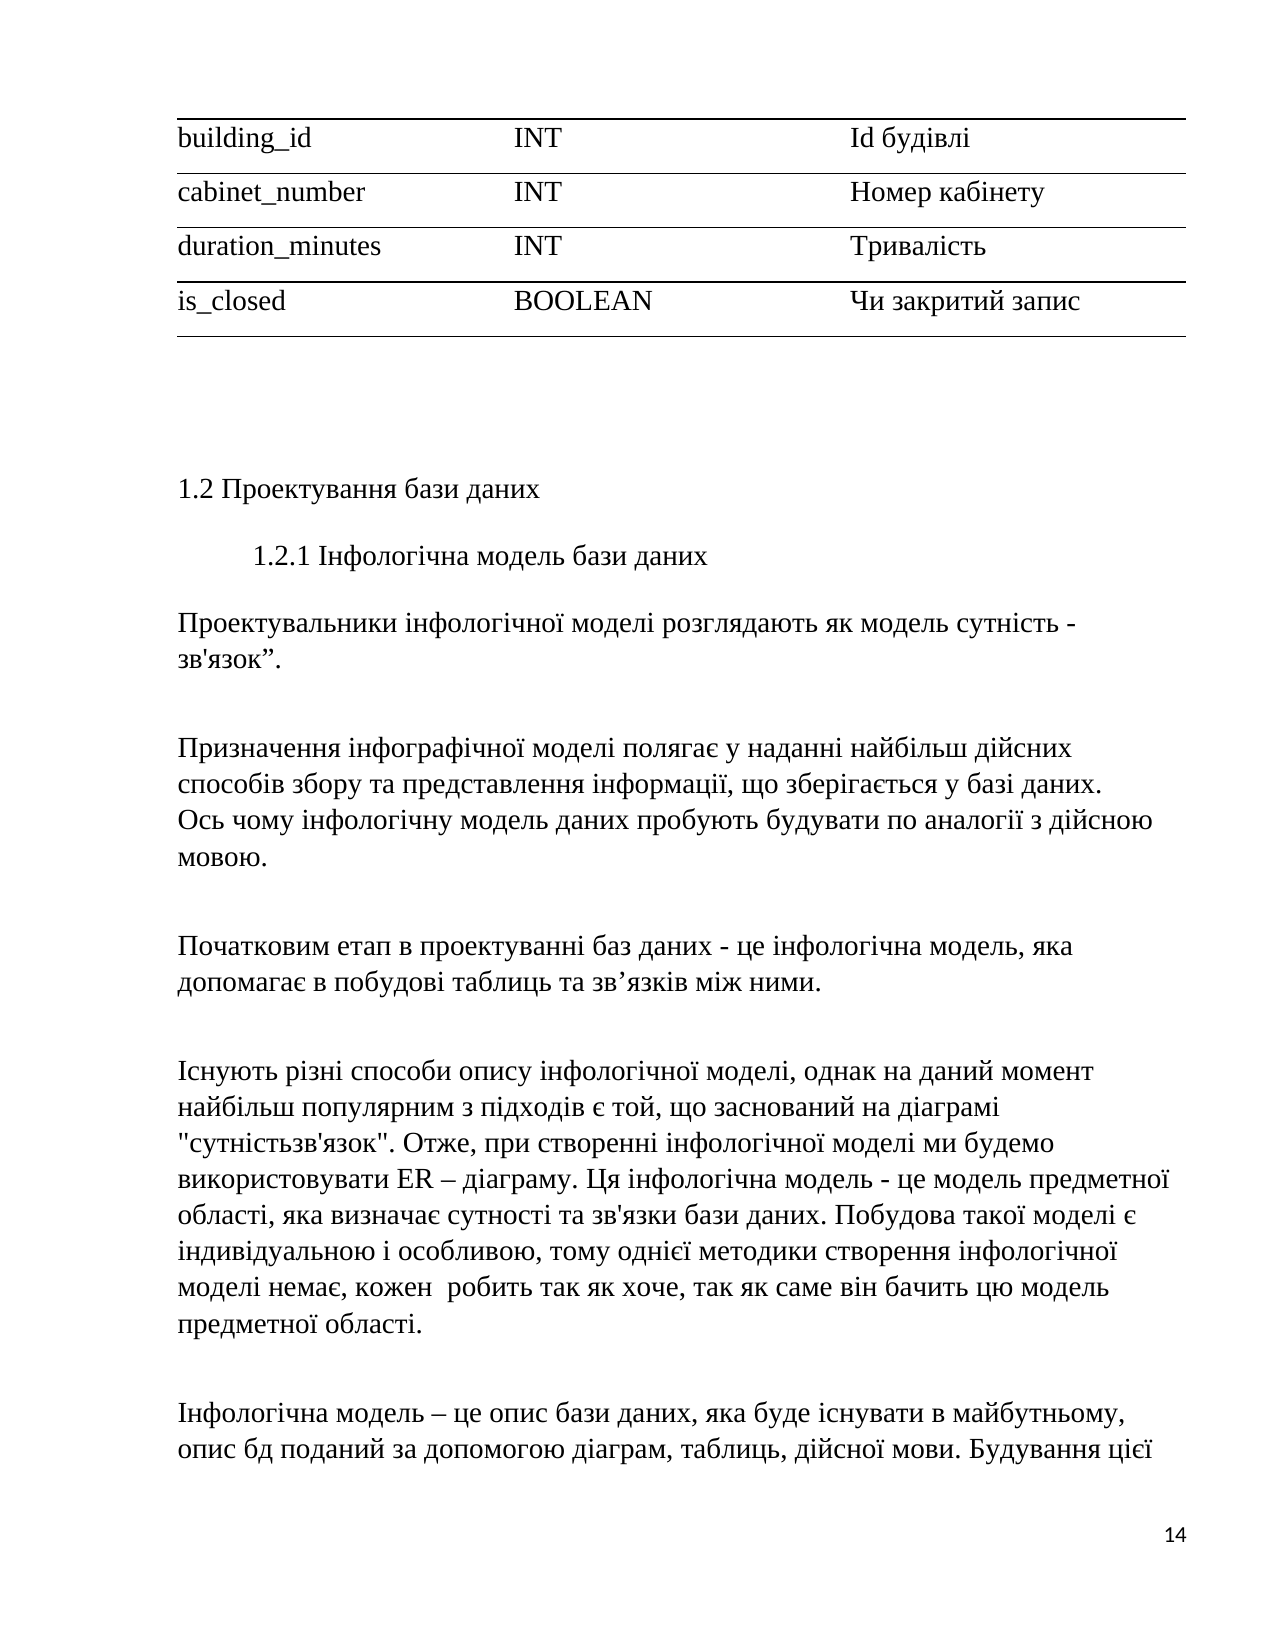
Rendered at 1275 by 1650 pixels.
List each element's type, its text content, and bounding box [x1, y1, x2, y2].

table_cell Тривалість [850, 228, 1186, 281]
table_cell is_closed [177, 283, 513, 336]
text Призначення інфографічної моделі полягає у наданні найбільш дійсних способів збору та представлення інформації, що зберігається у базі даних. Ось чому інфологічну модель даних пробують будувати по аналогії з дійсною мовою. [177, 694, 1186, 872]
text Інфологічна модель – це опис бази даних, яка буде існувати в майбутньому, опис бд поданий за допомогою діаграм, таблиць, дійсної мови. Будування цієї [177, 1358, 1186, 1464]
text Існують різні способи опису інфологічної моделі, однак на даний момент найбільш популярним з підходів є той, що заснований на діаграмі "сутністьзв'язок". Отже, при створенні інфологічної моделі ми будемо використовувати ER – діаграму. Ця інфологічна модель - це модель предметної області, яка визначає сутності та зв'язки бази даних. Побудова такої моделі є індивідуальною і особливою, тому однієї методики створення інфологічної моделі немає, кожен робить так як хоче, так як саме він бачить цю модель предметної області. [177, 1017, 1186, 1339]
table_cell Id будівлі [850, 120, 1186, 172]
table_cell Номер кабінету [850, 174, 1186, 227]
table_cell building_id [177, 120, 513, 172]
table_cell BOOLEAN [514, 283, 850, 336]
table_cell cabinet_number [177, 174, 513, 227]
table_cell INT [514, 228, 850, 281]
text Початковим етап в проектуванні баз даних - це інфологічна модель, яка допомагає в побудові таблиць та зв’язків між ними. [177, 891, 1186, 997]
table_cell Чи закритий запис [850, 283, 1186, 336]
table_cell INT [514, 174, 850, 227]
table_cell INT [514, 120, 850, 172]
text 1.2.1 Інфологічна модель бази даних [177, 538, 1186, 572]
text 1.2 Проектування бази даних [177, 471, 1186, 505]
text Проектувальники інфологічної моделі розглядають як модель сутність - зв'язок”. [177, 605, 1186, 675]
table_cell duration_minutes [177, 228, 513, 281]
